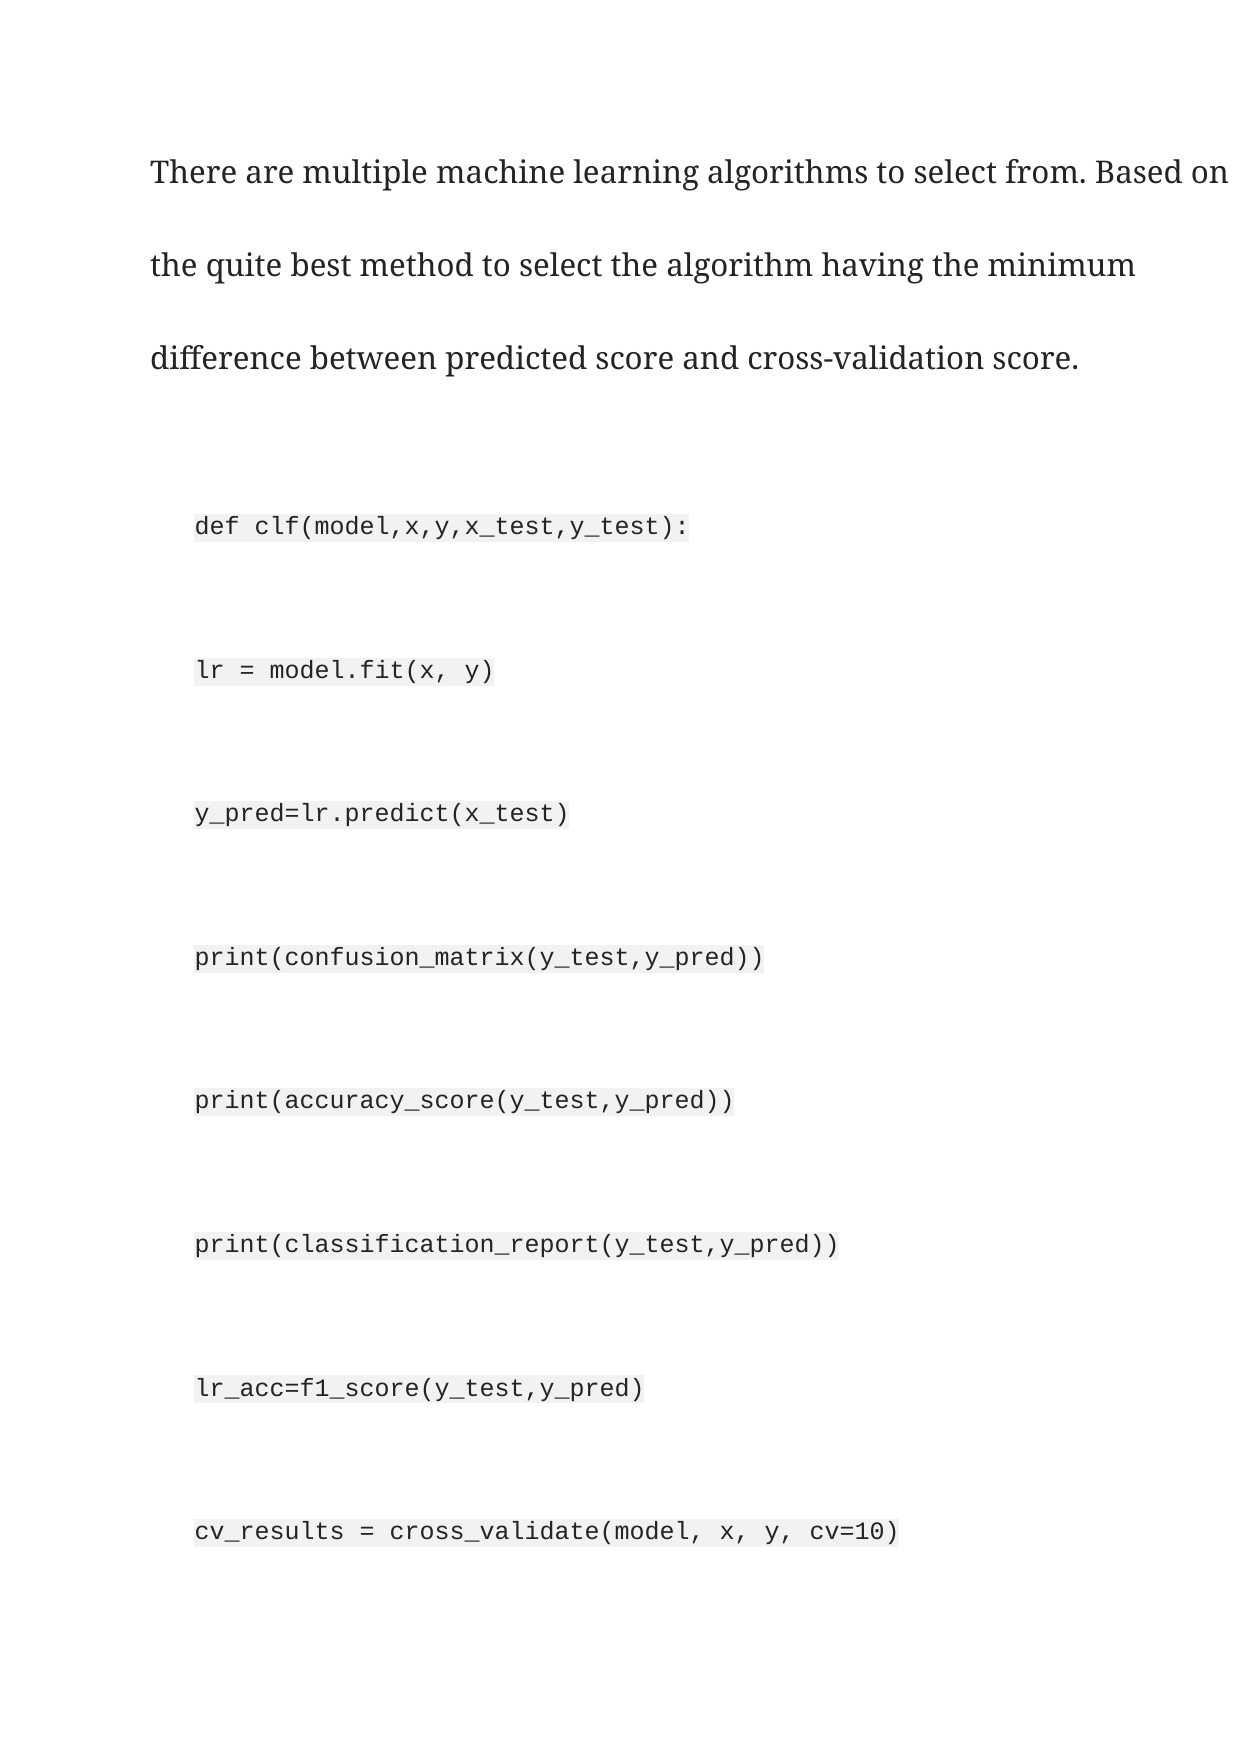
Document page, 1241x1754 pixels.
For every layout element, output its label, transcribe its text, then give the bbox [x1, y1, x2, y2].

text cv_results = cross_validate(model, x, y, cv=10) [194, 1519, 1183, 1547]
text There are multiple machine learning algorithms to select from. Based on the quite best method to select the algorithm having the minimum difference between predicted score and cross-validation score. [150, 150, 1240, 378]
text print(accuracy_score(y_test,y_pred)) [194, 1088, 1183, 1116]
text print(classification_report(y_test,y_pred)) [194, 1232, 1183, 1260]
text y_pred=lr.predict(x_test) [194, 801, 1183, 829]
text def clf(model,x,y,x_test,y_test): [194, 514, 1183, 542]
text lr = model.fit(x, y) [194, 657, 1183, 686]
text print(confusion_matrix(y_test,y_pred)) [194, 944, 1183, 973]
text lr_acc=f1_score(y_test,y_pred) [194, 1375, 1183, 1403]
